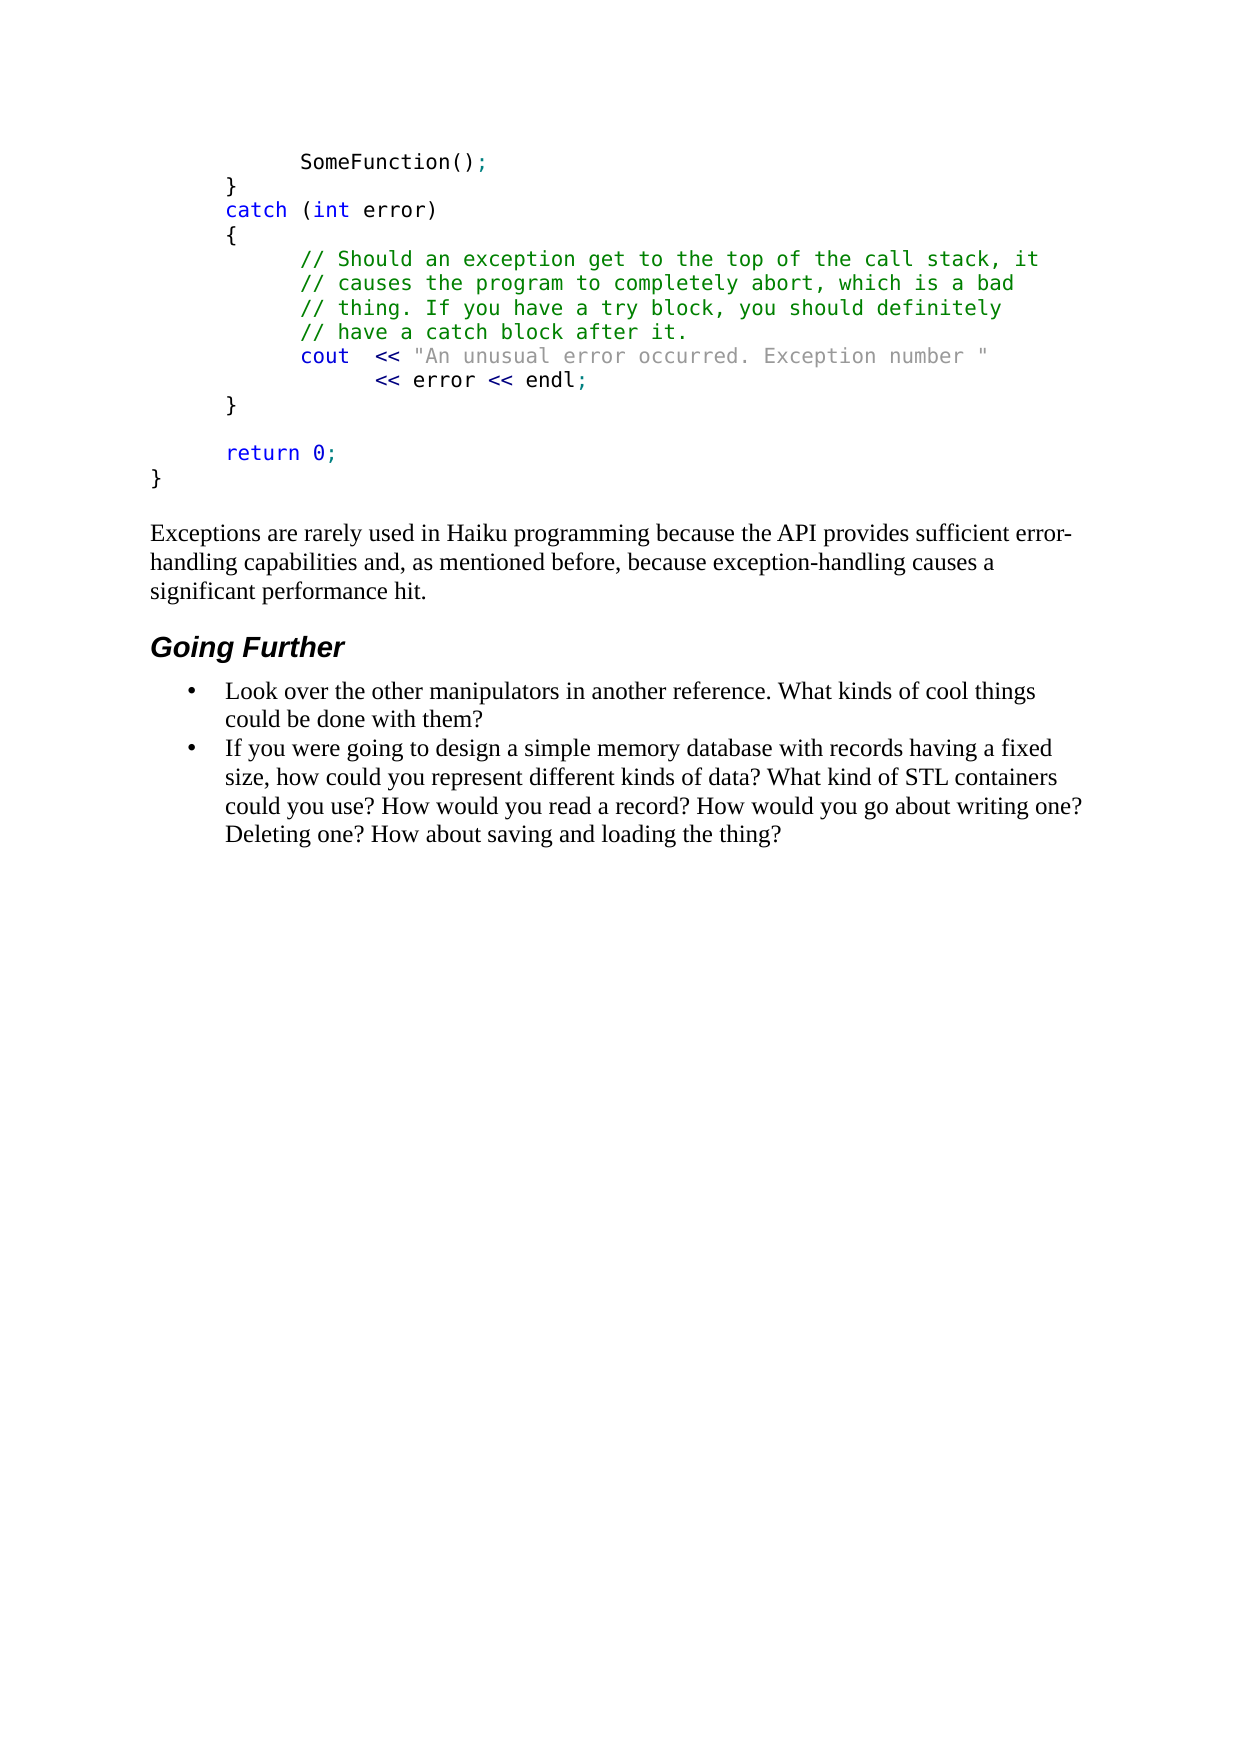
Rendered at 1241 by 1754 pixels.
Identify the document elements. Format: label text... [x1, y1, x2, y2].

text catch (int error) [150, 198, 1090, 223]
text << error << endl; [150, 368, 1090, 393]
text } [150, 393, 1090, 417]
text return 0; [150, 441, 1090, 466]
text // Should an exception get to the top of the call stack, it [150, 247, 1090, 271]
text } [150, 466, 1090, 490]
text // have a catch block after it. [150, 320, 1090, 344]
text SomeFunction(); [150, 150, 1090, 174]
text // causes the program to completely abort, which is a bad [150, 271, 1090, 296]
list If you were going to design a simple memory database with records having a fixed size, how could you represent different kinds of data? What kind of STL containers could you use? How would you read a record? How would you go about writing one? Deleting one? How about saving and loading the thing? [187, 733, 1090, 848]
text cout << "An unusual error occurred. Exception number " [150, 344, 1090, 368]
subtitle Going Further [150, 630, 1090, 663]
text } [150, 174, 1090, 198]
text // thing. If you have a try block, you should definitely [150, 296, 1090, 320]
text Exceptions are rarely used in Haiku programming because the API provides sufficient error-handling capabilities and, as mentioned before, because exception-handling causes a significant performance hit. [150, 518, 1090, 605]
text { [150, 223, 1090, 247]
list Look over the other manipulators in another reference. What kinds of cool things could be done with them? [187, 676, 1090, 733]
